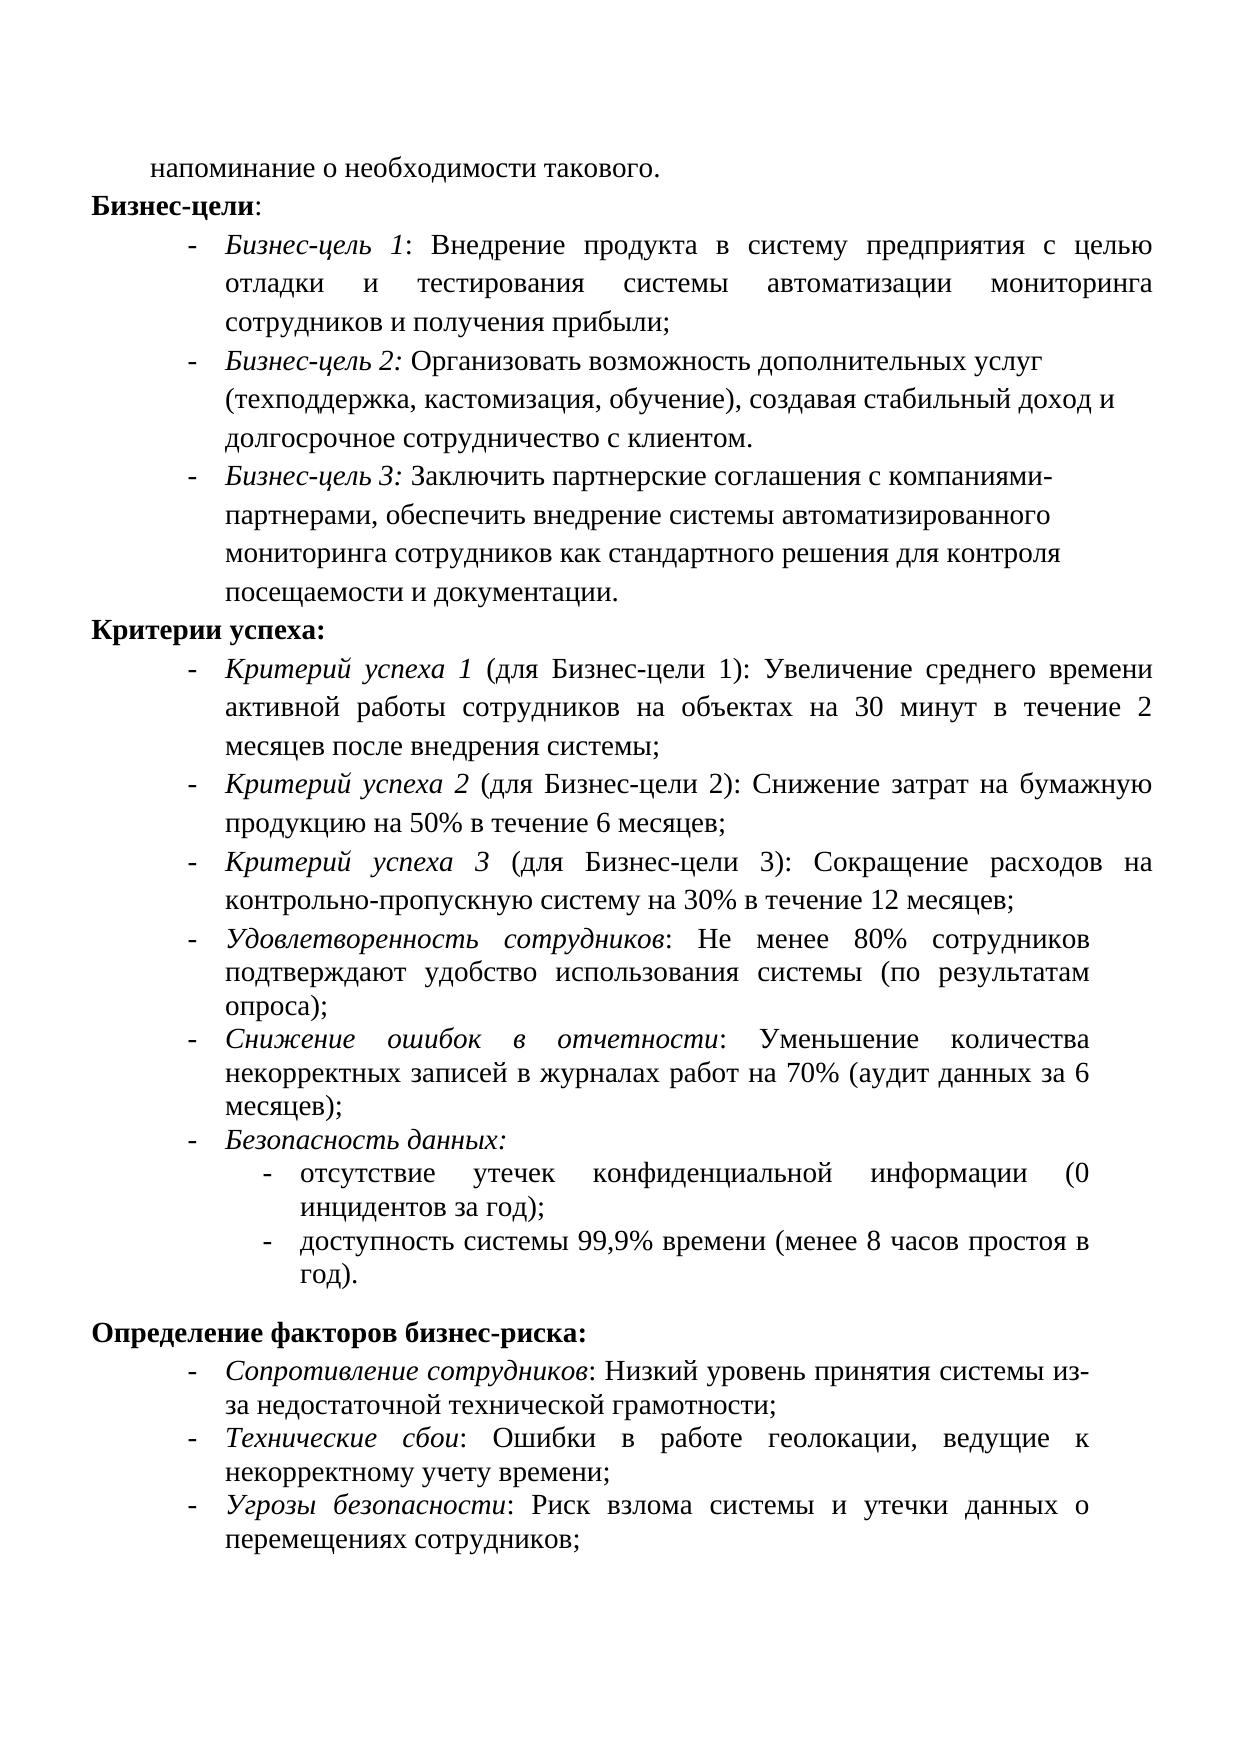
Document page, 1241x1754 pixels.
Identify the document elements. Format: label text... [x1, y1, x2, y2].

text Критерии успеха: [91, 612, 1153, 646]
list Критерий успеха 2 (для Бизнес-цели 2): Снижение затрат на бумажную продукцию на 50% в течение 6 месяцев; [187, 767, 1153, 839]
list Снижение ошибок в отчетности: Уменьшение количества некорректных записей в журналах работ на 70% (аудит данных за 6 месяцев); [187, 1021, 1090, 1122]
list Безопасность данных: [187, 1122, 1090, 1156]
text Определение факторов бизнес-риска: [91, 1315, 1153, 1348]
list Бизнес-цель 3: Заключить партнерские соглашения с компаниями-партнерами, обеспечить внедрение системы автоматизированного мониторинга сотрудников как стандартного решения для контроля посещаемости и документации. [187, 458, 1153, 607]
list Сопротивление сотрудников: Низкий уровень принятия системы из-за недостаточной технической грамотности; [187, 1353, 1090, 1420]
list Бизнес-цель 2: Организовать возможность дополнительных услуг (техподдержка, кастомизация, обучение), создавая стабильный доход и долгосрочное сотрудничество с клиентом. [187, 343, 1153, 453]
list Критерий успеха 3 (для Бизнес-цели 3): Сокращение расходов на контрольно-пропускную систему на 30% в течение 12 месяцев; [187, 844, 1153, 916]
list отсутствие утечек конфиденциальной информации (0 инцидентов за год); [262, 1156, 1090, 1223]
list доступность системы 99,9% времени (менее 8 часов простоя в год). [262, 1223, 1090, 1290]
list Технические сбои: Ошибки в работе геолокации, ведущие к некорректному учету времени; [187, 1420, 1090, 1487]
list Бизнес-цель 1: Внедрение продукта в систему предприятия с целью отладки и тестирования системы автоматизации мониторинга сотрудников и получения прибыли; [187, 227, 1153, 338]
text Бизнес-цели: [91, 188, 1153, 222]
list Критерий успеха 1 (для Бизнес-цели 1): Увеличение среднего времени активной работы сотрудников на объектах на 30 минут в течение 2 месяцев после внедрения системы; [187, 651, 1153, 762]
list Угрозы безопасности: Риск взлома системы и утечки данных о перемещениях сотрудников; [187, 1487, 1090, 1554]
list Удовлетворенность сотрудников: Не менее 80% сотрудников подтверждают удобство использования системы (по результатам опроса); [187, 921, 1090, 1021]
list напоминание о необходимости такового. [112, 150, 1153, 183]
